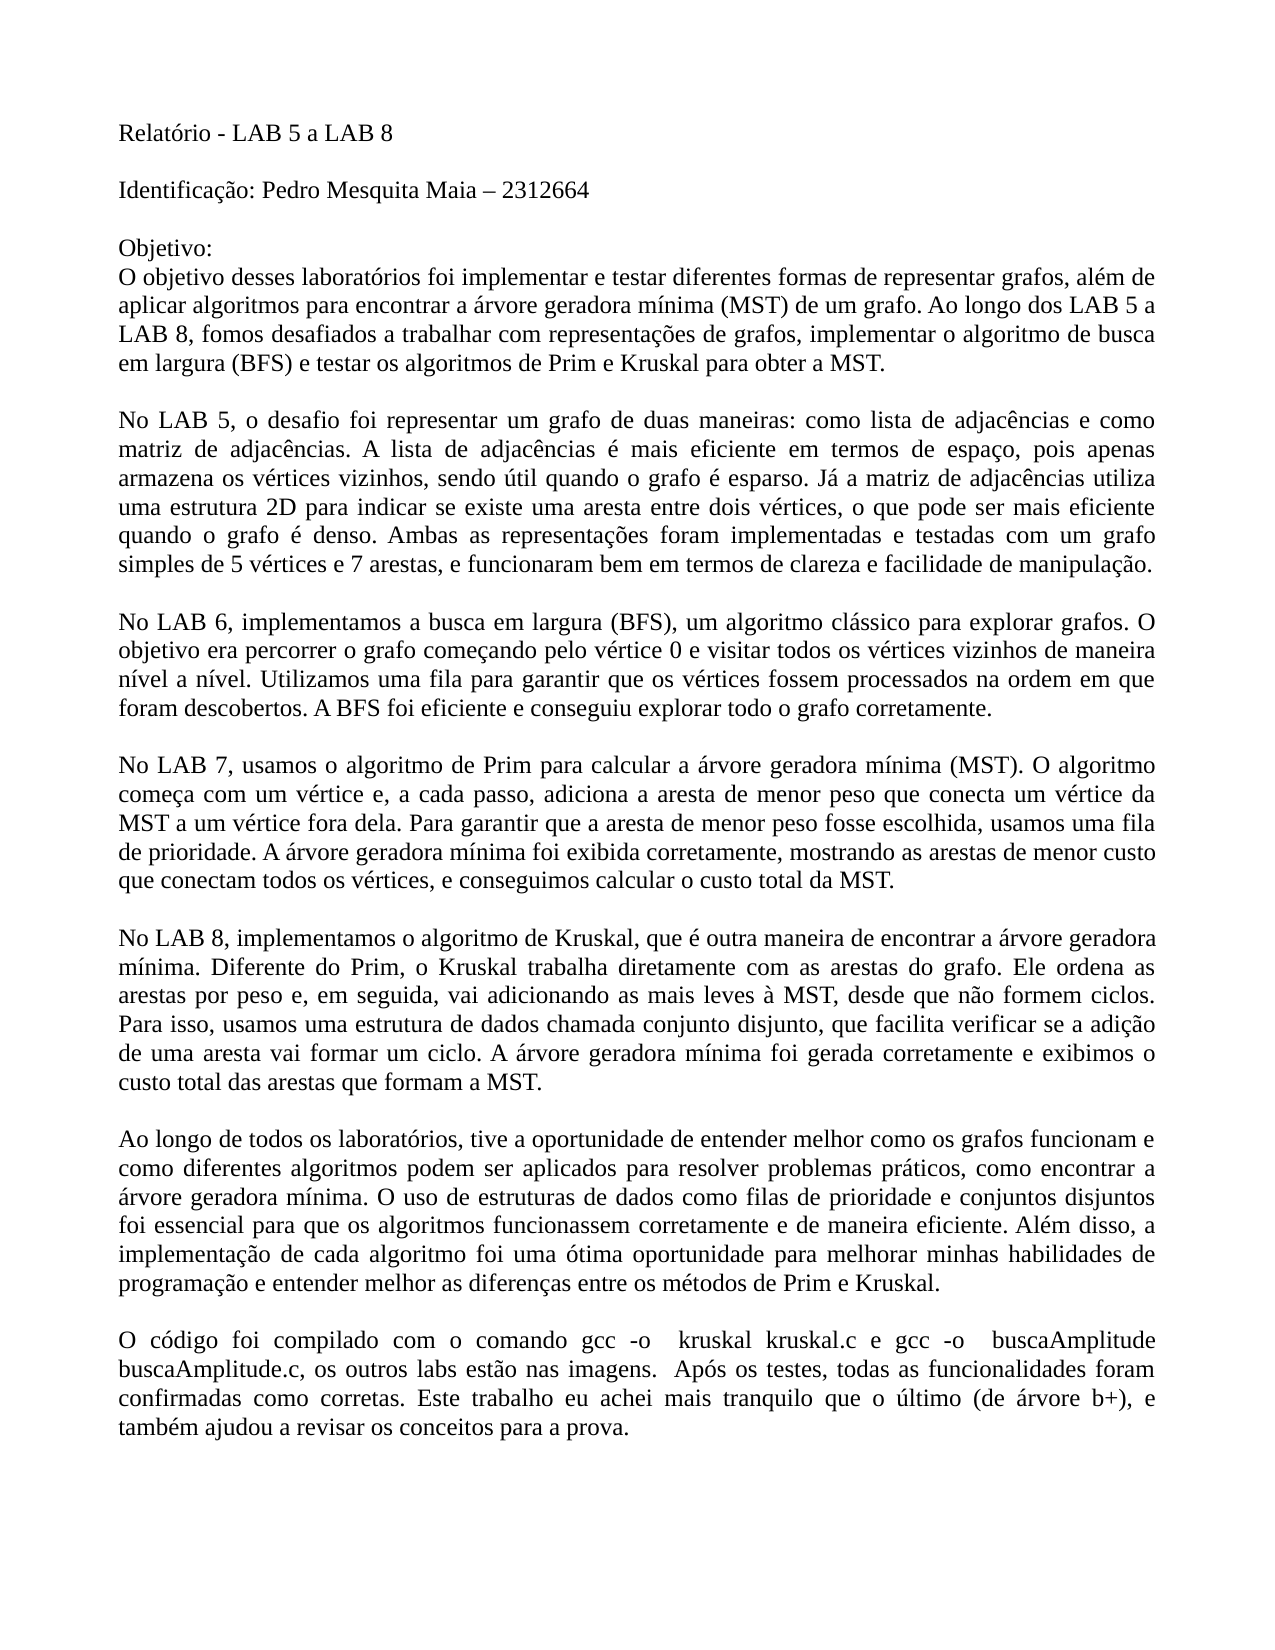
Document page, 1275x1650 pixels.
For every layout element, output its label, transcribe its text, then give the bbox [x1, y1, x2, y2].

text Identificação: Pedro Mesquita Maia – 2312664 [118, 176, 1157, 204]
text O código foi compilado com o comando gcc -o kruskal kruskal.c e gcc -o buscaAmplitude buscaAmplitude.c, os outros labs estão nas imagens. Após os testes, todas as funcionalidades foram confirmadas como corretas. Este trabalho eu achei mais tranquilo que o último (de árvore b+), e também ajudou a revisar os conceitos para a prova. [118, 1326, 1157, 1441]
text Relatório - LAB 5 a LAB 8 [118, 118, 1157, 147]
text No LAB 6, implementamos a busca em largura (BFS), um algoritmo clássico para explorar grafos. O objetivo era percorrer o grafo começando pelo vértice 0 e visitar todos os vértices vizinhos de maneira nível a nível. Utilizamos uma fila para garantir que os vértices fossem processados na ordem em que foram descobertos. A BFS foi eficiente e conseguiu explorar todo o grafo corretamente. [118, 607, 1157, 722]
text No LAB 8, implementamos o algoritmo de Kruskal, que é outra maneira de encontrar a árvore geradora mínima. Diferente do Prim, o Kruskal trabalha diretamente com as arestas do grafo. Ele ordena as arestas por peso e, em seguida, vai adicionando as mais leves à MST, desde que não formem ciclos. Para isso, usamos uma estrutura de dados chamada conjunto disjunto, que facilita verificar se a adição de uma aresta vai formar um ciclo. A árvore geradora mínima foi gerada corretamente e exibimos o custo total das arestas que formam a MST. [118, 923, 1157, 1096]
text Ao longo de todos os laboratórios, tive a oportunidade de entender melhor como os grafos funcionam e como diferentes algoritmos podem ser aplicados para resolver problemas práticos, como encontrar a árvore geradora mínima. O uso de estruturas de dados como filas de prioridade e conjuntos disjuntos foi essencial para que os algoritmos funcionassem corretamente e de maneira eficiente. Além disso, a implementação de cada algoritmo foi uma ótima oportunidade para melhorar minhas habilidades de programação e entender melhor as diferenças entre os métodos de Prim e Kruskal. [118, 1124, 1157, 1297]
text Objetivo: [118, 233, 1157, 262]
text No LAB 7, usamos o algoritmo de Prim para calcular a árvore geradora mínima (MST). O algoritmo começa com um vértice e, a cada passo, adiciona a aresta de menor peso que conecta um vértice da MST a um vértice fora dela. Para garantir que a aresta de menor peso fosse escolhida, usamos uma fila de prioridade. A árvore geradora mínima foi exibida corretamente, mostrando as arestas de menor custo que conectam todos os vértices, e conseguimos calcular o custo total da MST. [118, 751, 1157, 894]
text O objetivo desses laboratórios foi implementar e testar diferentes formas de representar grafos, além de aplicar algoritmos para encontrar a árvore geradora mínima (MST) de um grafo. Ao longo dos LAB 5 a LAB 8, fomos desafiados a trabalhar com representações de grafos, implementar o algoritmo de busca em largura (BFS) e testar os algoritmos de Prim e Kruskal para obter a MST. [118, 262, 1157, 377]
text No LAB 5, o desafio foi representar um grafo de duas maneiras: como lista de adjacências e como matriz de adjacências. A lista de adjacências é mais eficiente em termos de espaço, pois apenas armazena os vértices vizinhos, sendo útil quando o grafo é esparso. Já a matriz de adjacências utiliza uma estrutura 2D para indicar se existe uma aresta entre dois vértices, o que pode ser mais eficiente quando o grafo é denso. Ambas as representações foram implementadas e testadas com um grafo simples de 5 vértices e 7 arestas, e funcionaram bem em termos de clareza e facilidade de manipulação. [118, 406, 1157, 578]
